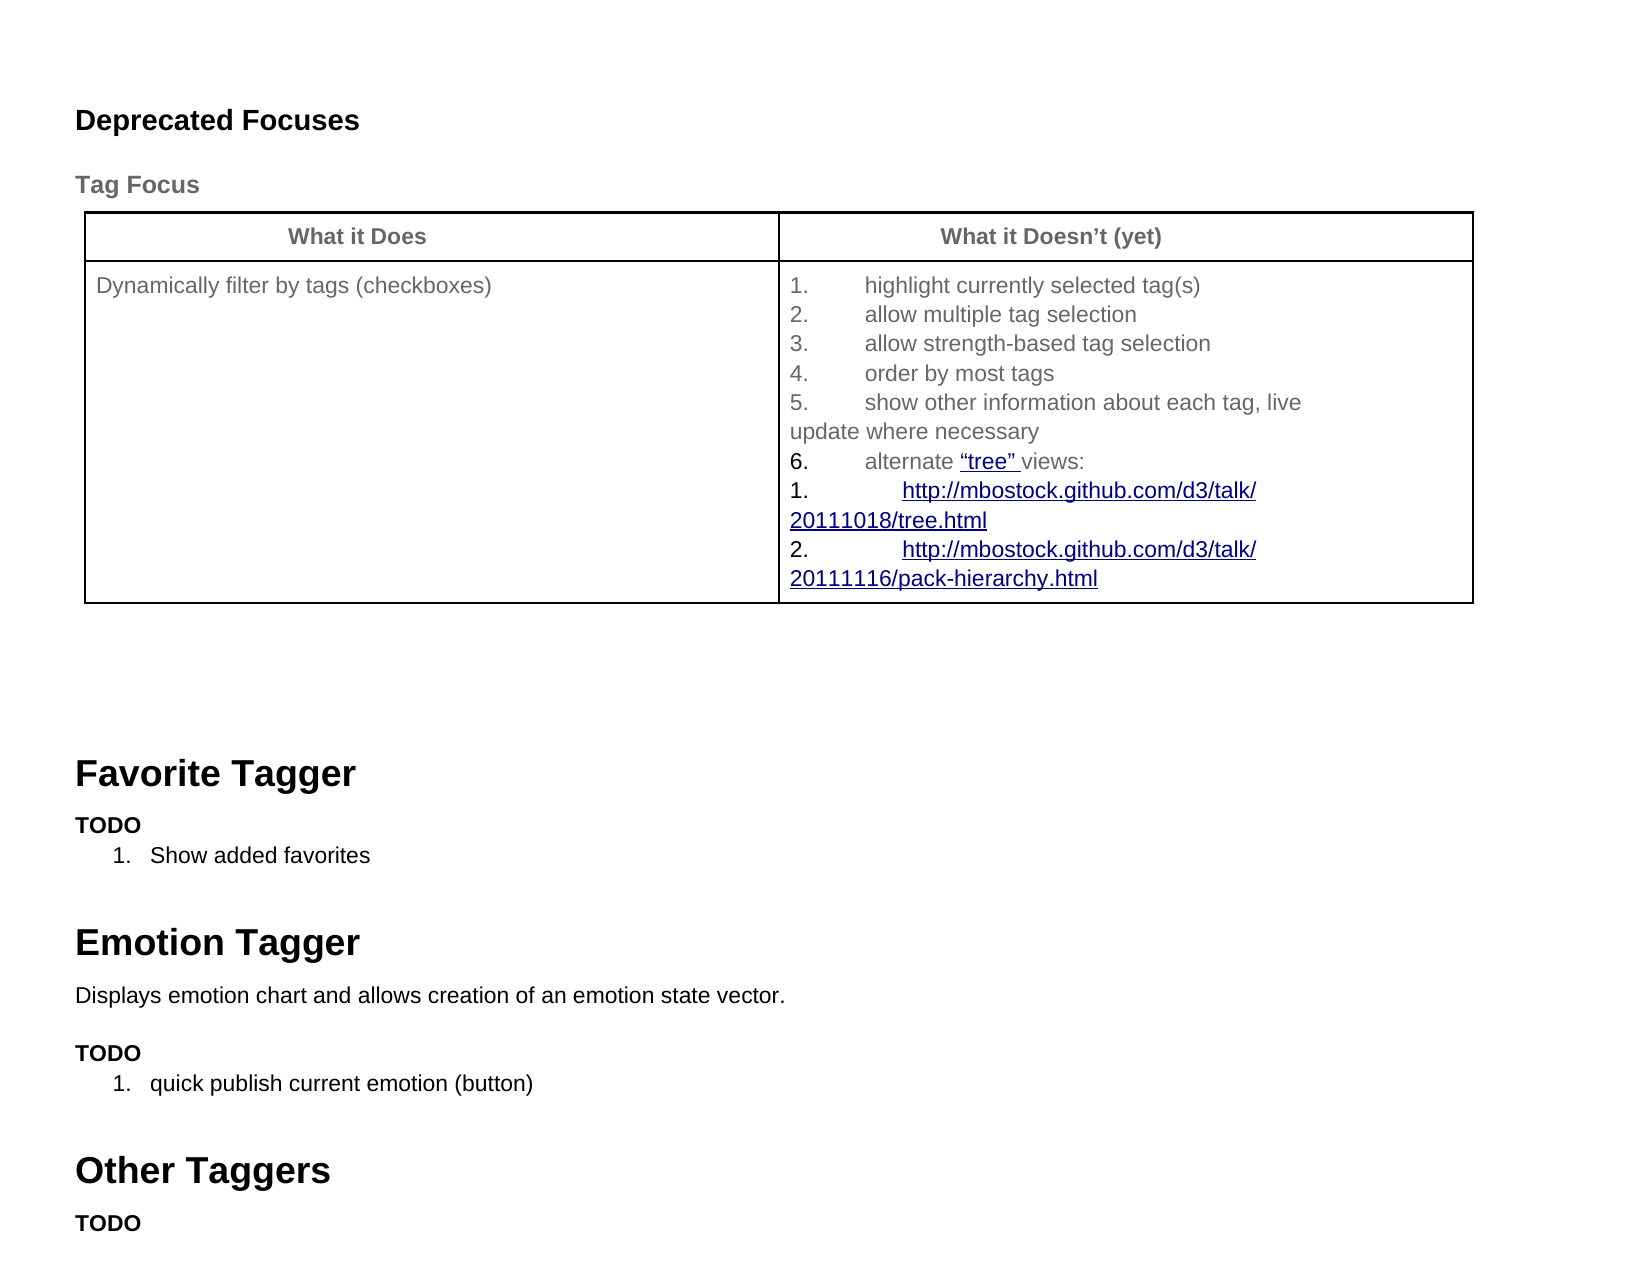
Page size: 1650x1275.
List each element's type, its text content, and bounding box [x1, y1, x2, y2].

text Displays emotion chart and allows creation of an emotion state vector. [75, 982, 1462, 1008]
subtitle Other Taggers [75, 1150, 1312, 1192]
text TODO [75, 1211, 1462, 1236]
table_cell highlight currently selected tag(s) allow multiple tag selection allow strength-based tag selection order by most tags show other information about each tag, live update where necessary alternate “tree” views: http://mbostock.github.com/d3/talk/20111018/tree.html http://mbostock.github.com/d3/talk/20111116/pack-hierarchy.html [780, 262, 1472, 602]
table_header What it Doesn’t (yet) [780, 214, 1472, 260]
subtitle Deprecated Focuses [75, 104, 1312, 137]
text TODO [75, 1041, 1462, 1067]
subtitle Favorite Tagger [75, 752, 1312, 794]
subtitle Emotion Tagger [75, 922, 1462, 964]
table_header What it Does [86, 214, 778, 260]
subtitle Tag Focus [75, 171, 1462, 199]
table_cell Dynamically filter by tags (checkboxes) [86, 262, 778, 602]
list Show added favorites [112, 842, 1462, 868]
text TODO [75, 813, 1462, 839]
list quick publish current emotion (button) [112, 1071, 1462, 1096]
